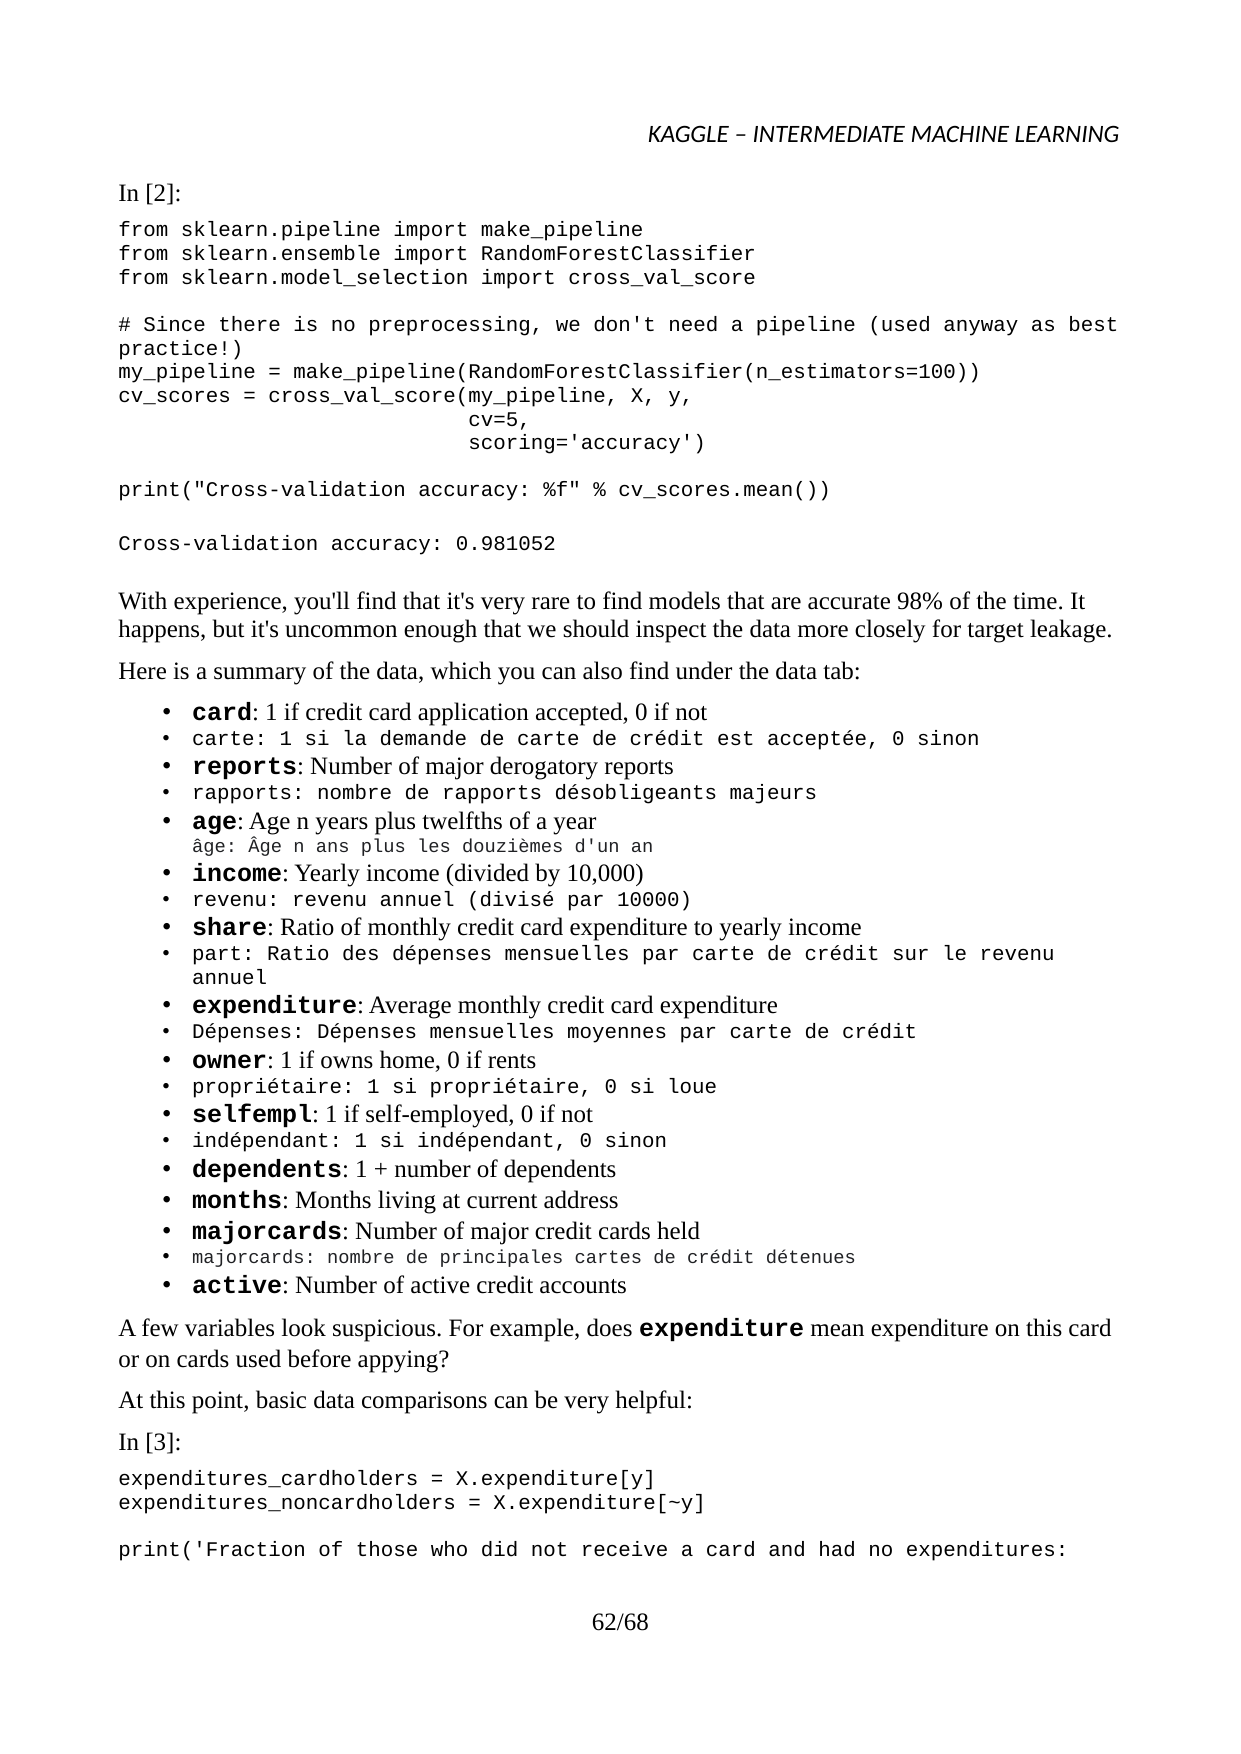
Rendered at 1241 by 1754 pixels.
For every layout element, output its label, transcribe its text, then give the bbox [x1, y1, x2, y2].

text In [2]: [118, 178, 1122, 207]
list age: Age n years plus twelfths of a year âge: Âge n ans plus les douzièmes d'un an [162, 806, 1122, 858]
list owner: 1 if owns home, 0 if rents [162, 1045, 1122, 1076]
list expenditure: Average monthly credit card expenditure [162, 991, 1122, 1021]
list majorcards: Number of major credit cards held [162, 1216, 1122, 1247]
text expenditures_cardholders = X.expenditure[y] [118, 1468, 1122, 1492]
list majorcards: nombre de principales cartes de crédit détenues [162, 1247, 1122, 1270]
text scoring='accuracy') [118, 432, 1122, 456]
text # Since there is no preprocessing, we don't need a pipeline (used anyway as best practice!) [118, 314, 1122, 361]
text In [3]: [118, 1427, 1122, 1456]
text Here is a summary of the data, which you can also find under the data tab: [118, 656, 1122, 684]
list revenu: revenu annuel (divisé par 10000) [162, 889, 1122, 912]
list indépendant: 1 si indépendant, 0 sinon [162, 1130, 1122, 1154]
list rapports: nombre de rapports désobligeants majeurs [162, 782, 1122, 806]
text A few variables look suspicious. For example, does expenditure mean expenditure on this card or on cards used before appying? [118, 1313, 1122, 1373]
list share: Ratio of monthly credit card expenditure to yearly income [162, 912, 1122, 943]
text print('Fraction of those who did not receive a card and had no expenditures: [118, 1539, 1122, 1563]
text from sklearn.model_selection import cross_val_score [118, 267, 1122, 290]
list carte: 1 si la demande de carte de crédit est acceptée, 0 sinon [162, 728, 1122, 751]
list dependents: 1 + number of dependents [162, 1154, 1122, 1185]
list propriétaire: 1 si propriétaire, 0 si loue [162, 1076, 1122, 1099]
list Dépenses: Dépenses mensuelles moyennes par carte de crédit [162, 1021, 1122, 1045]
text cv=5, [118, 408, 1122, 432]
text from sklearn.pipeline import make_pipeline [118, 219, 1122, 243]
list selfempl: 1 if self-employed, 0 if not [162, 1099, 1122, 1130]
text my_pipeline = make_pipeline(RandomForestClassifier(n_estimators=100)) [118, 361, 1122, 385]
list reports: Number of major derogatory reports [162, 751, 1122, 782]
list part: Ratio des dépenses mensuelles par carte de crédit sur le revenu annuel [162, 943, 1122, 991]
text expenditures_noncardholders = X.expenditure[~y] [118, 1492, 1122, 1515]
text from sklearn.ensemble import RandomForestClassifier [118, 243, 1122, 267]
text With experience, you'll find that it's very rare to find models that are accurate 98% of the time. It happens, but it's uncommon enough that we should inspect the data more closely for target leakage. [118, 586, 1122, 643]
list months: Months living at current address [162, 1185, 1122, 1216]
list income: Yearly income (divided by 10,000) [162, 858, 1122, 889]
text Cross-validation accuracy: 0.981052 [118, 533, 1122, 556]
text cv_scores = cross_val_score(my_pipeline, X, y, [118, 385, 1122, 408]
list active: Number of active credit accounts [162, 1270, 1122, 1301]
list card: 1 if credit card application accepted, 0 if not [162, 697, 1122, 728]
text At this point, basic data comparisons can be very helpful: [118, 1386, 1122, 1414]
text print("Cross-validation accuracy: %f" % cv_scores.mean()) [118, 479, 1122, 503]
